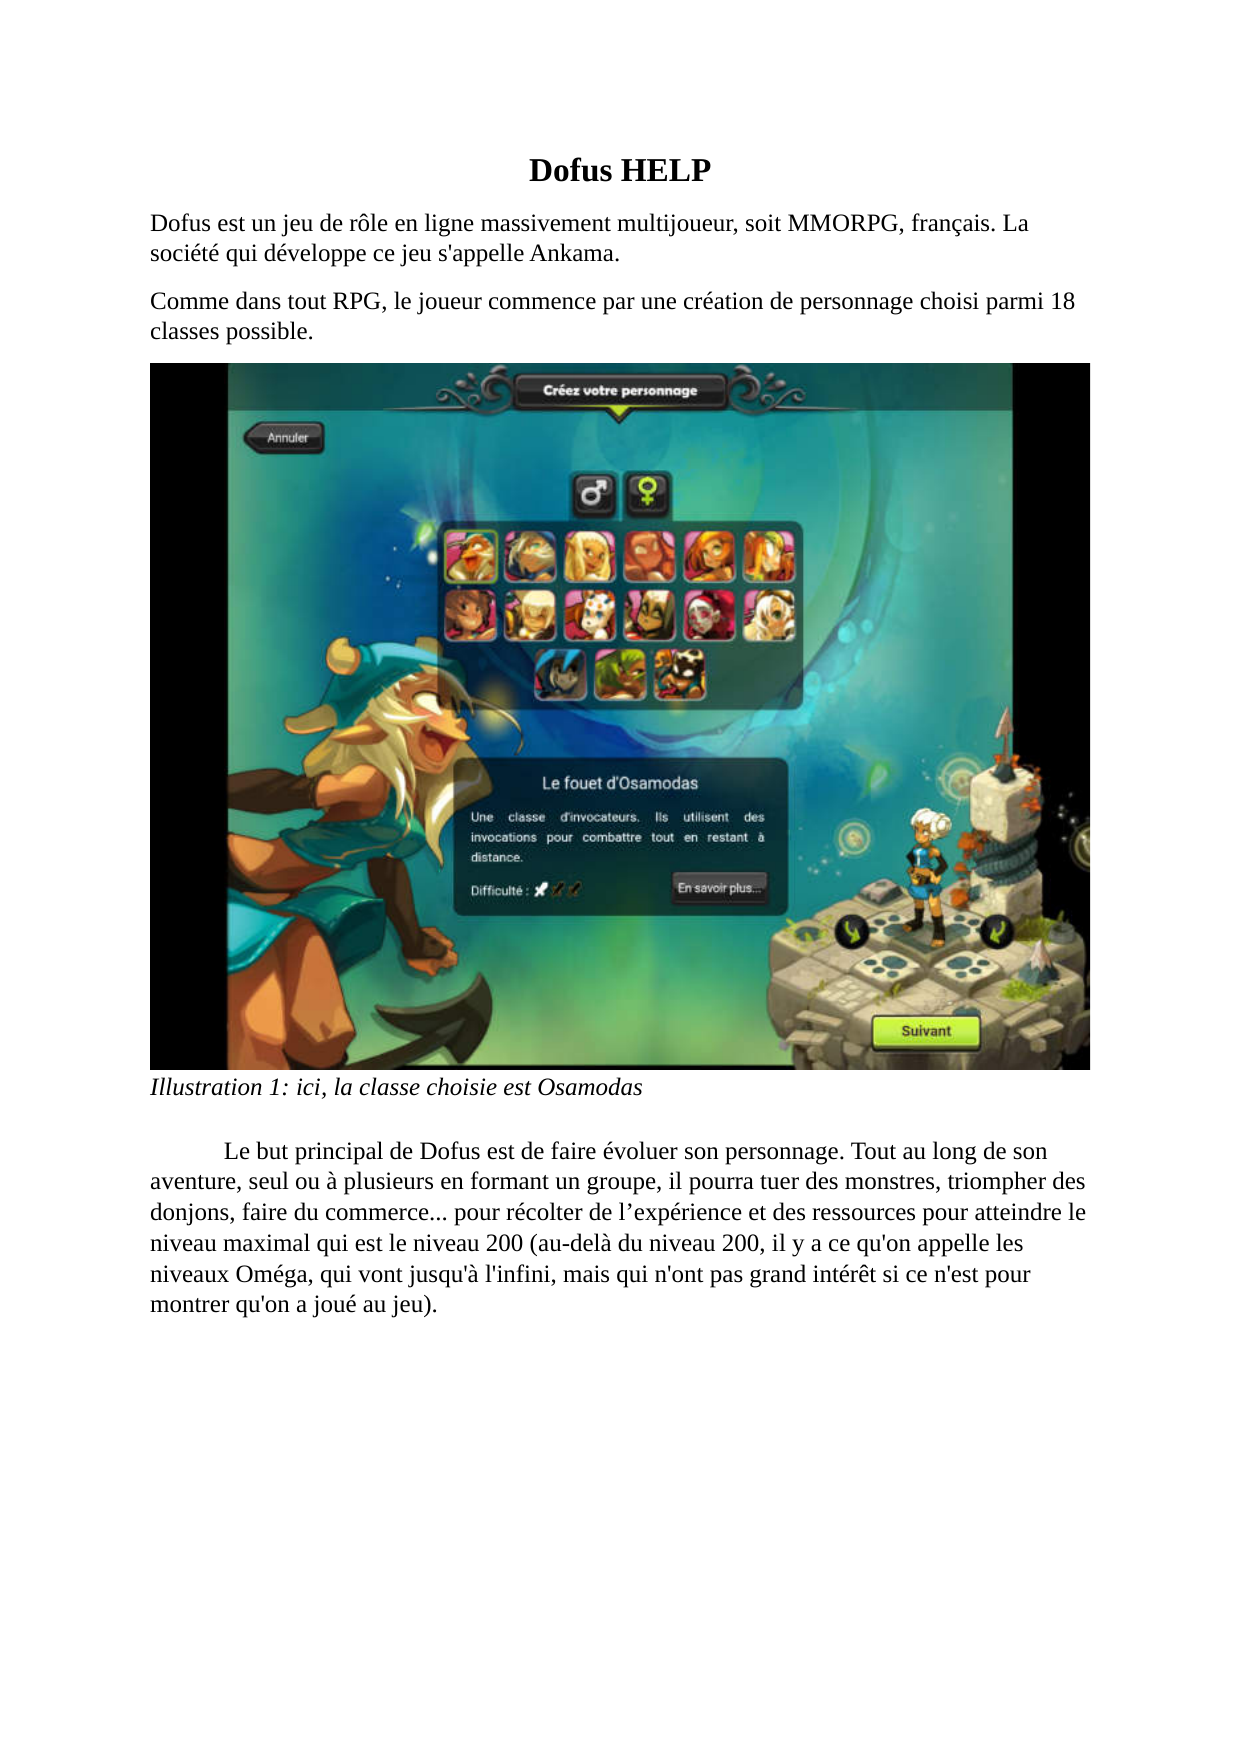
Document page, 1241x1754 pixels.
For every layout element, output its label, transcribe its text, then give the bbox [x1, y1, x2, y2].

text Illustration 1: ici, la classe choisie est Osamodas [150, 1070, 1090, 1100]
text Comme dans tout RPG, le joueur commence par une création de personnage choisi parmi 18 classes possible. [150, 286, 1090, 345]
picture [150, 363, 1091, 1070]
text Le but principal de Dofus est de faire évoluer son personnage. Tout au long de son aventure, seul ou à plusieurs en formant un groupe, il pourra tuer des monstres, triompher des donjons, faire du commerce... pour récolter de l’expérience et des ressources pour atteindre le niveau maximal qui est le niveau 200 (au-delà du niveau 200, il y a ce qu'on appelle les niveaux Oméga, qui vont jusqu'à l'infini, mais qui n'ont pas grand intérêt si ce n'est pour montrer qu'on a joué au jeu). [150, 1136, 1090, 1318]
text Dofus HELP [150, 150, 1090, 188]
text Dofus est un jeu de rôle en ligne massivement multijoueur, soit MMORPG, français. La société qui développe ce jeu s'appelle Ankama. [150, 208, 1090, 267]
